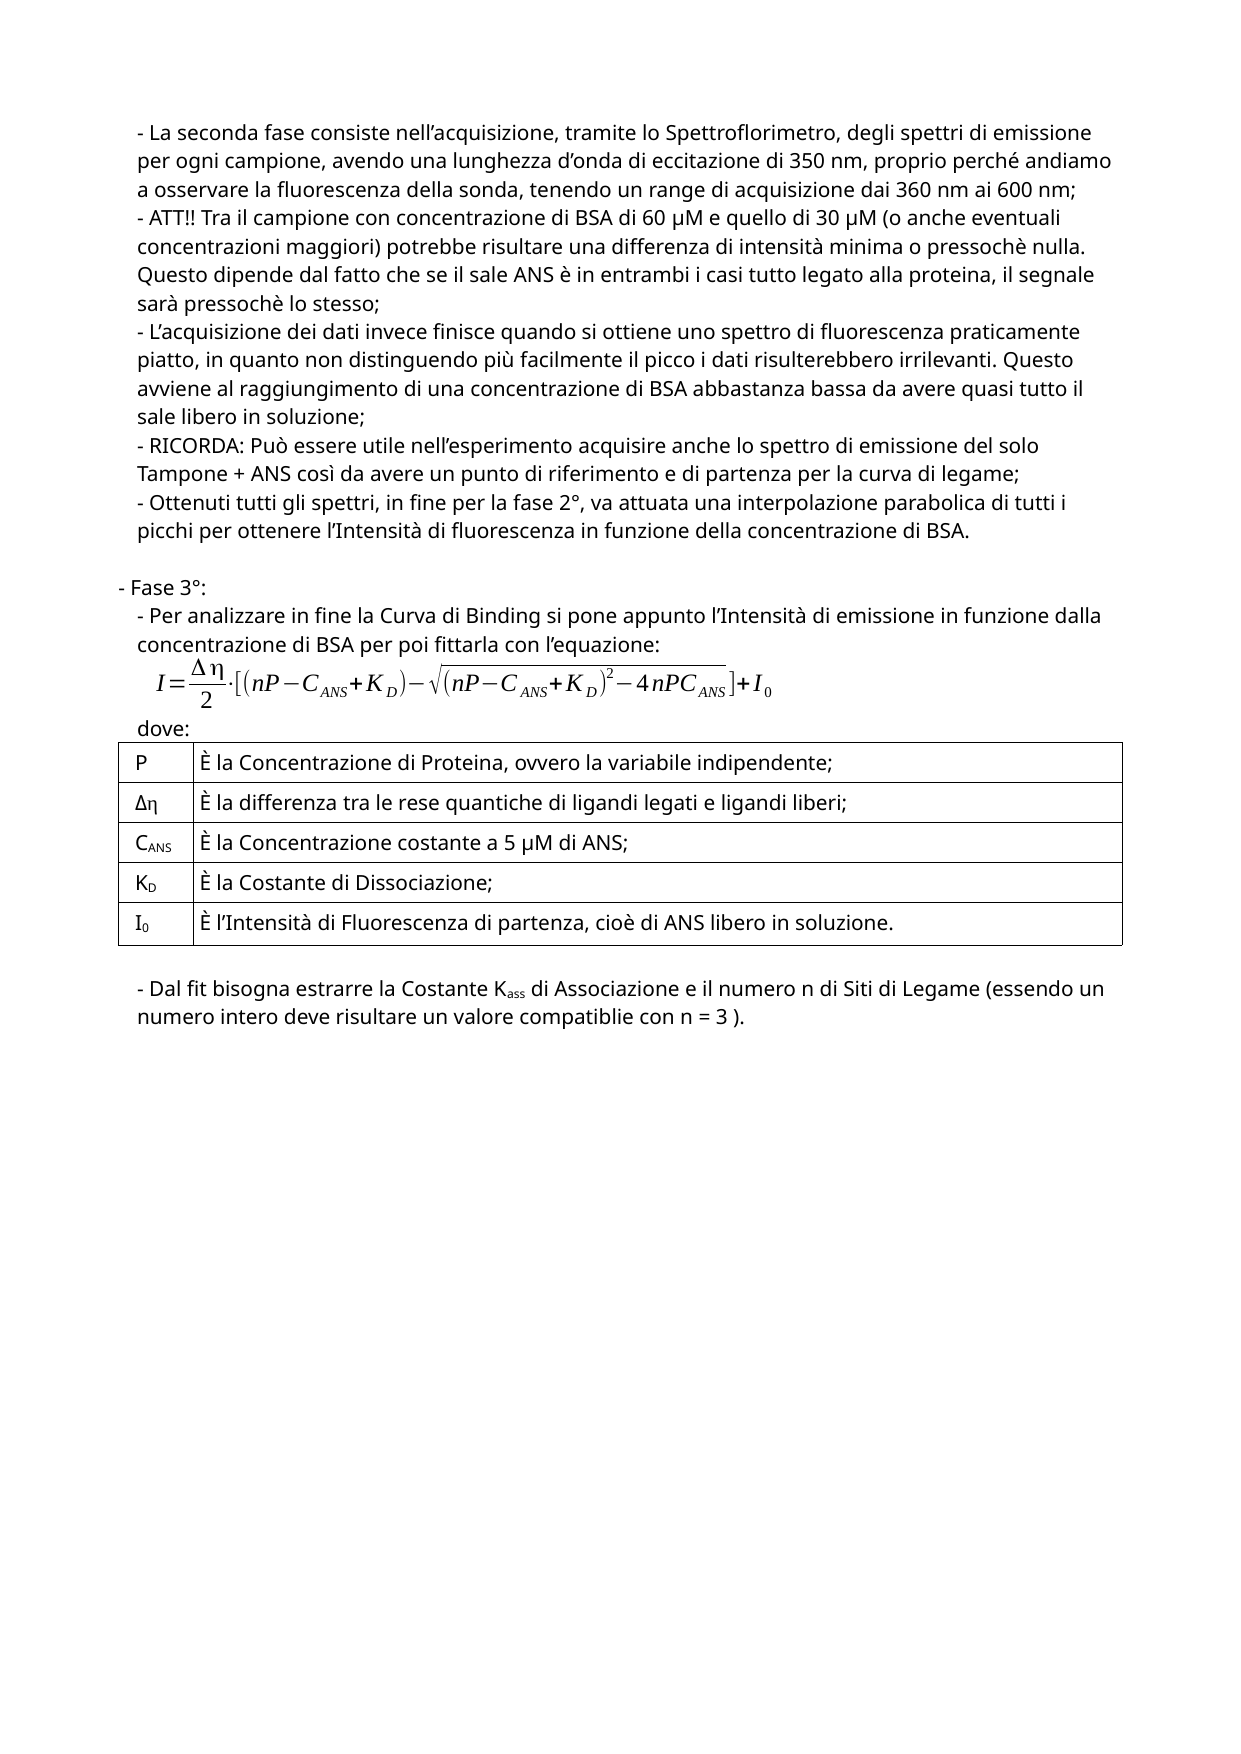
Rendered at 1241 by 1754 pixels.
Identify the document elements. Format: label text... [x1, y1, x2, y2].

text dove: [137, 714, 1122, 742]
table_cell Δη [119, 783, 193, 822]
table_cell I0 [119, 903, 193, 945]
text - La seconda fase consiste nell’acquisizione, tramite lo Spettroflorimetro, degli spettri di emissione per ogni campione, avendo una lunghezza d’onda di eccitazione di 350 nm, proprio perché andiamo a osservare la fluorescenza della sonda, tenendo un range di acquisizione dai 360 nm ai 600 nm; [137, 118, 1122, 203]
text - Ottenuti tutti gli spettri, in fine per la fase 2°, va attuata una interpolazione parabolica di tutti i picchi per ottenere l’Intensità di fluorescenza in funzione della concentrazione di BSA. [137, 488, 1122, 545]
table_cell CANS [119, 823, 193, 862]
table_header P [119, 743, 193, 782]
text - L’acquisizione dei dati invece finisce quando si ottiene uno spettro di fluorescenza praticamente piatto, in quanto non distinguendo più facilmente il picco i dati risulterebbero irrilevanti. Questo avviene al raggiungimento di una concentrazione di BSA abbastanza bassa da avere quasi tutto il sale libero in soluzione; [137, 317, 1122, 431]
text - Per analizzare in fine la Curva di Binding si pone appunto l’Intensità di emissione in funzione dalla concentrazione di BSA per poi fittarla con l’equazione: [137, 602, 1122, 658]
text - ATT!! Tra il campione con concentrazione di BSA di 60 μM e quello di 30 μM (o anche eventuali concentrazioni maggiori) potrebbe risultare una differenza di intensità minima o pressochè nulla. Questo dipende dal fatto che se il sale ANS è in entrambi i casi tutto legato alla proteina, il segnale sarà pressochè lo stesso; [137, 203, 1122, 317]
text - RICORDA: Può essere utile nell’esperimento acquisire anche lo spettro di emissione del solo Tampone + ANS così da avere un punto di riferimento e di partenza per la curva di legame; [137, 431, 1122, 488]
table_header È la Concentrazione di Proteina, ovvero la variabile indipendente; [194, 743, 1122, 782]
table_cell KD [119, 863, 193, 902]
text - Dal fit bisogna estrarre la Costante Kass di Associazione e il numero n di Siti di Legame (essendo un numero intero deve risultare un valore compatiblie con n = 3 ). [137, 974, 1122, 1031]
table_cell È la Costante di Dissociazione; [194, 863, 1122, 902]
table_cell È la Concentrazione costante a 5 μM di ANS; [194, 823, 1122, 862]
table_cell È l’Intensità di Fluorescenza di partenza, cioè di ANS libero in soluzione. [194, 903, 1122, 945]
table_cell È la differenza tra le rese quantiche di ligandi legati e ligandi liberi; [194, 783, 1122, 822]
text - Fase 3°: [118, 573, 1122, 602]
